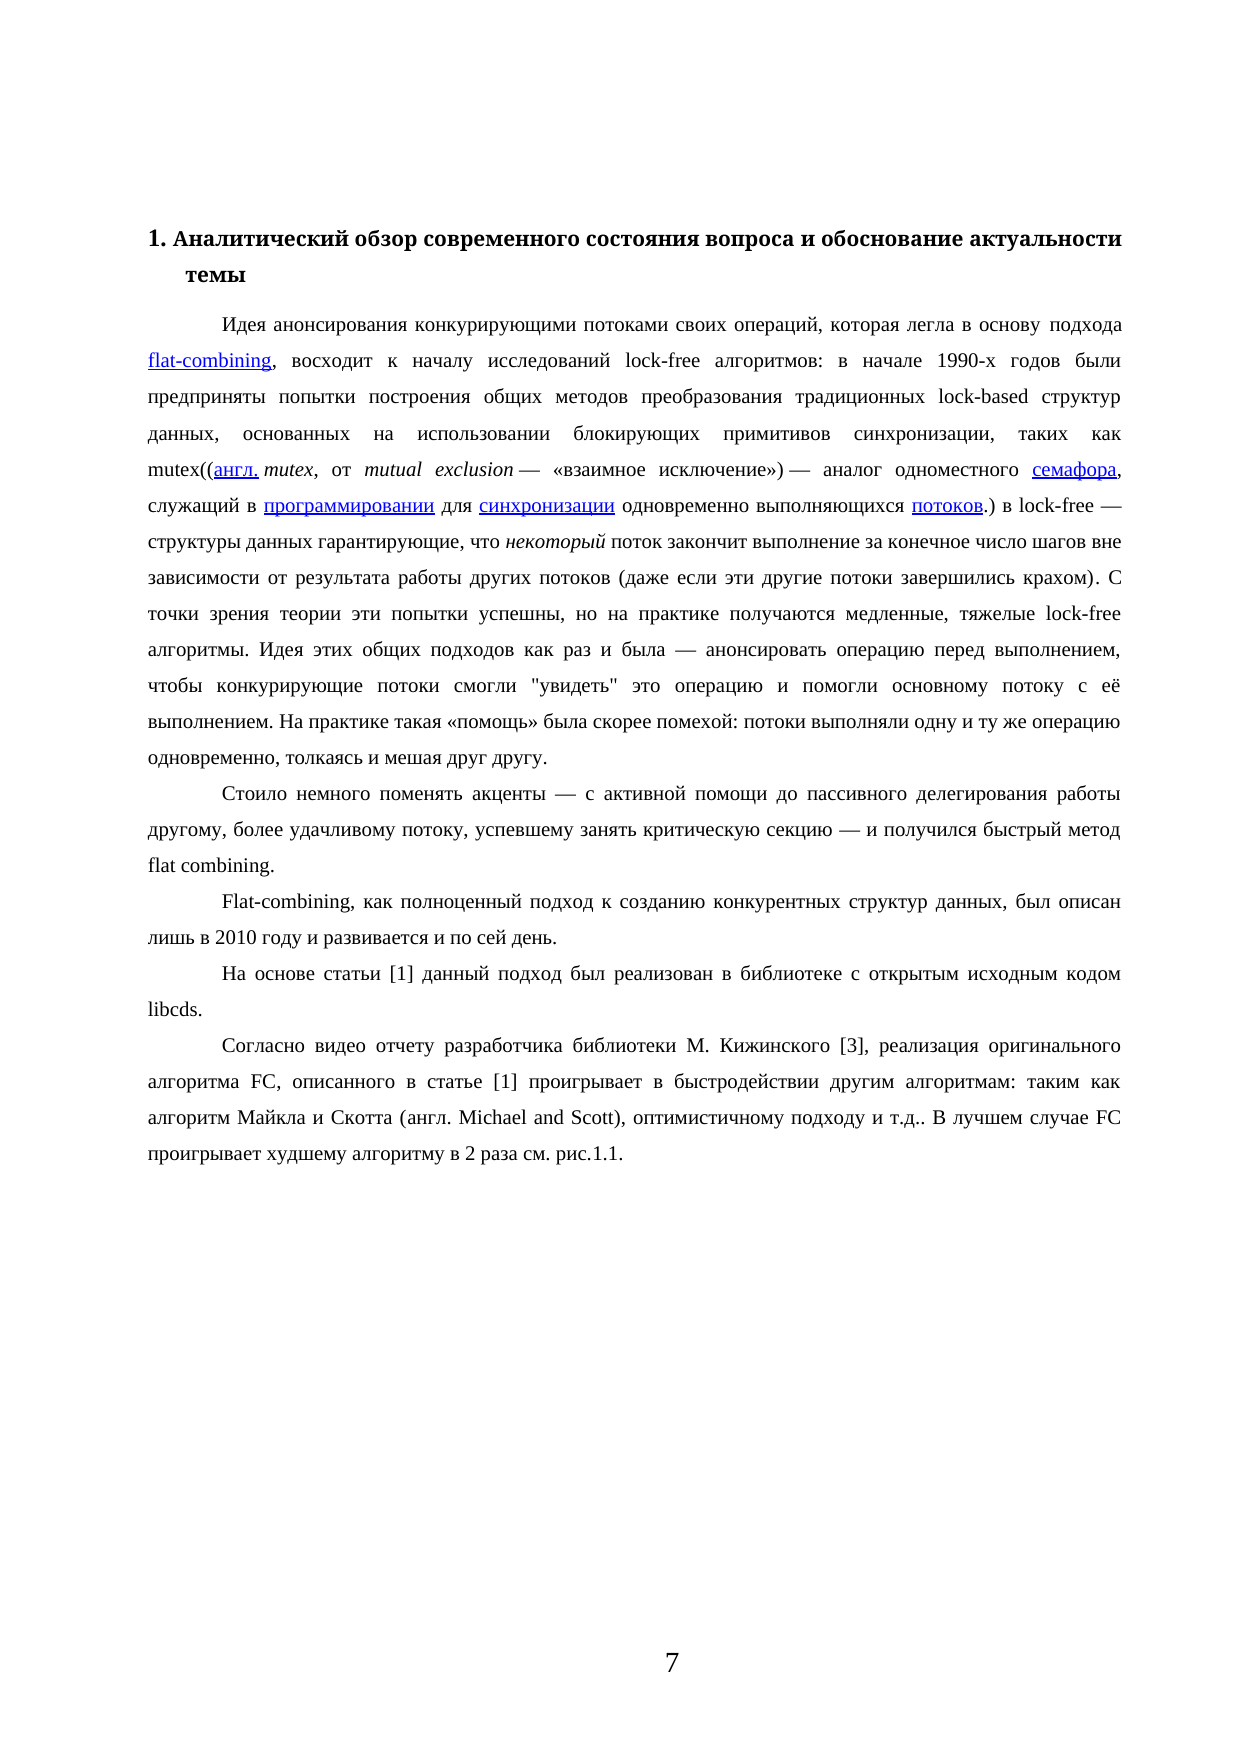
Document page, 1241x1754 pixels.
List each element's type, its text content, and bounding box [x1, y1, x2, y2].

text Согласно видео отчету разработчика библиотеки М. Кижинского [3], реализация оригинального алгоритма FC, описанного в статье [1] проигрывает в быстродействии другим алгоритмам: таким как алгоритм Майкла и Скотта (англ. Michael and Scott), оптимистичному подходу и т.д.. В лучшем случае FC проигрывает худшему алгоритму в 2 раза см. рис.1.1. [148, 1033, 1122, 1165]
subtitle Аналитический обзор современного состояния вопроса и обоснование актуальности темы [148, 223, 1122, 288]
text Идея анонсирования конкурирующими потоками своих операций, которая легла в основу подхода flat-combining, восходит к началу исследований lock-free алгоритмов: в начале 1990-х годов были предприняты попытки построения общих методов преобразования традиционных lock-based структур данных, основанных на использовании блокирующих примитивов синхронизации, таких как mutex((англ. mutex, от mutual exclusion — «взаимное исключение») — аналог одноместного семафора, служащий в программировании для синхронизации одновременно выполняющихся потоков.) в lock-free — структуры данных гарантирующие, что некоторый поток закончит выполнение за конечное число шагов вне зависимости от результата работы других потоков (даже если эти другие потоки завершились крахом). С точки зрения теории эти попытки успешны, но на практике получаются медленные, тяжелые lock-free алгоритмы. Идея этих общих подходов как раз и была — анонсировать операцию перед выполнением, чтобы конкурирующие потоки смогли "увидеть" это операцию и помогли основному потоку с её выполнением. На практике такая «помощь» была скорее помехой: потоки выполняли одну и ту же операцию одновременно, толкаясь и мешая друг другу. [148, 312, 1122, 769]
text Flat-combining, как полноценный подход к созданию конкурентных структур данных, был описан лишь в 2010 году и развивается и по сей день. [148, 889, 1122, 949]
text Стоило немного поменять акценты — с активной помощи до пассивного делегирования работы другому, более удачливому потоку, успевшему занять критическую секцию — и получился быстрый метод flat combining. [148, 781, 1122, 877]
text На основе статьи [1] данный подход был реализован в библиотеке с открытым исходным кодом libcds. [148, 961, 1122, 1021]
